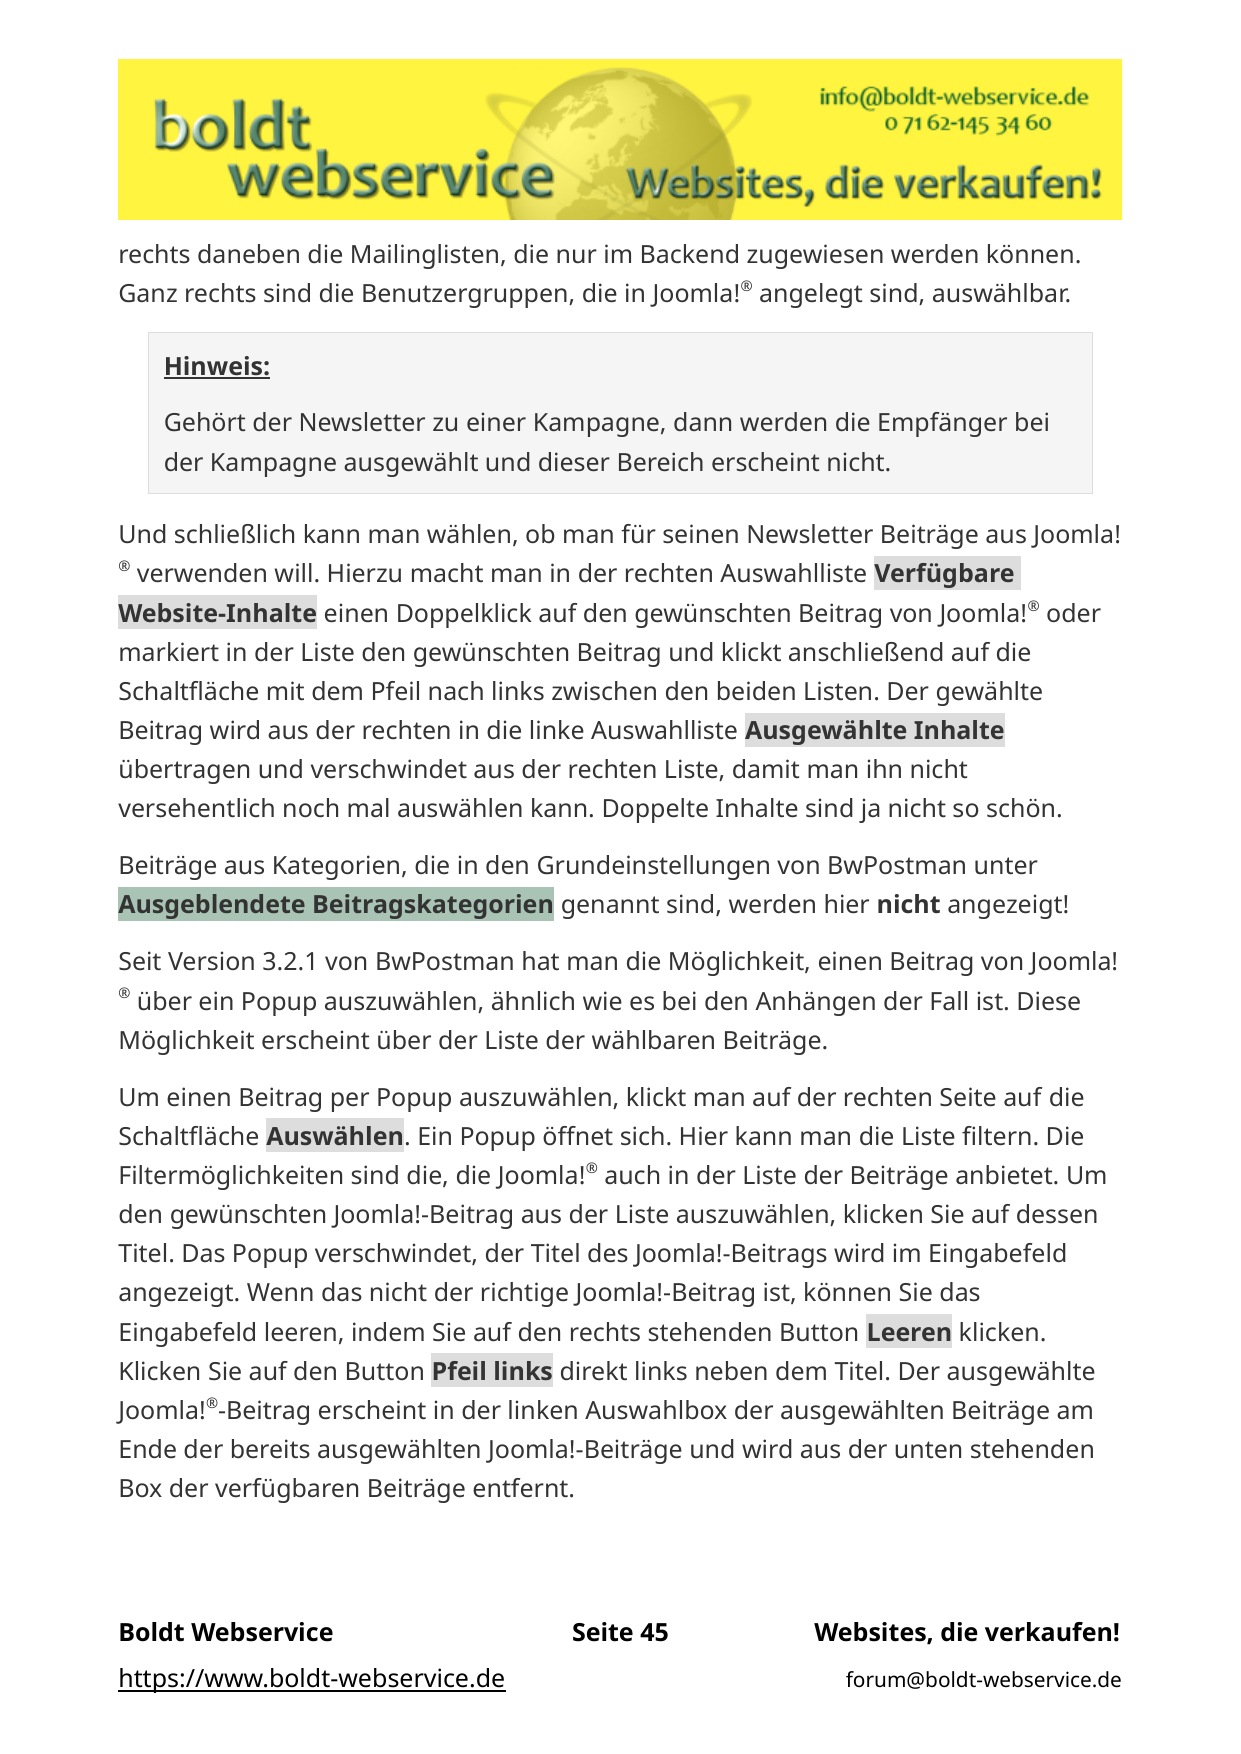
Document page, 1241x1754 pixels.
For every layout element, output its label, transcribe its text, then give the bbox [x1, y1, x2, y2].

picture [118, 59, 1123, 220]
text rechts daneben die Mailinglisten, die nur im Backend zugewiesen werden können. Ganz rechts sind die Benutzergruppen, die in Joomla!® angelegt sind, auswählbar. [118, 236, 1122, 309]
text Beiträge aus Kategorien, die in den Grundeinstellungen von BwPostman unter Ausgeblendete Beitragskategorien genannt sind, werden hier nicht angezeigt! [118, 848, 1122, 921]
text Hinweis: [149, 333, 1092, 382]
text Gehört der Newsletter zu einer Kampagne, dann werden die Empfänger bei der Kampagne ausgewählt und dieser Bereich erscheint nicht. [149, 389, 1092, 493]
text Und schließlich kann man wählen, ob man für seinen Newsletter Beiträge aus Joomla!® verwenden will. Hierzu macht man in der rechten Auswahlliste Verfügbare Website-Inhalte einen Doppelklick auf den gewünschten Beitrag von Joomla!® oder markiert in der Liste den gewünschten Beitrag und klickt anschließend auf die Schaltfläche mit dem Pfeil nach links zwischen den beiden Listen. Der gewählte Beitrag wird aus der rechten in die linke Auswahlliste Ausgewählte Inhalte übertragen und verschwindet aus der rechten Liste, damit man ihn nicht versehentlich noch mal auswählen kann. Doppelte Inhalte sind ja nicht so schön. [118, 517, 1122, 825]
text Seit Version 3.2.1 von BwPostman hat man die Möglichkeit, einen Beitrag von Joomla!® über ein Popup auszuwählen, ähnlich wie es bei den Anhängen der Fall ist. Diese Möglichkeit erscheint über der Liste der wählbaren Beiträge. [118, 944, 1122, 1056]
text Um einen Beitrag per Popup auszuwählen, klickt man auf der rechten Seite auf die Schaltfläche Auswählen. Ein Popup öffnet sich. Hier kann man die Liste filtern. Die Filtermöglichkeiten sind die, die Joomla!® auch in der Liste der Beiträge anbietet. Um den gewünschten Joomla!-Beitrag aus der Liste auszuwählen, klicken Sie auf dessen Titel. Das Popup verschwindet, der Titel des Joomla!-Beitrags wird im Eingabefeld angezeigt. Wenn das nicht der richtige Joomla!-Beitrag ist, können Sie das Eingabefeld leeren, indem Sie auf den rechts stehenden Button Leeren klicken. Klicken Sie auf den Button Pfeil links direkt links neben dem Titel. Der ausgewählte Joomla!®-Beitrag erscheint in der linken Auswahlbox der ausgewählten Beiträge am Ende der bereits ausgewählten Joomla!-Beiträge und wird aus der unten stehenden Box der verfügbaren Beiträge entfernt. [118, 1079, 1122, 1505]
